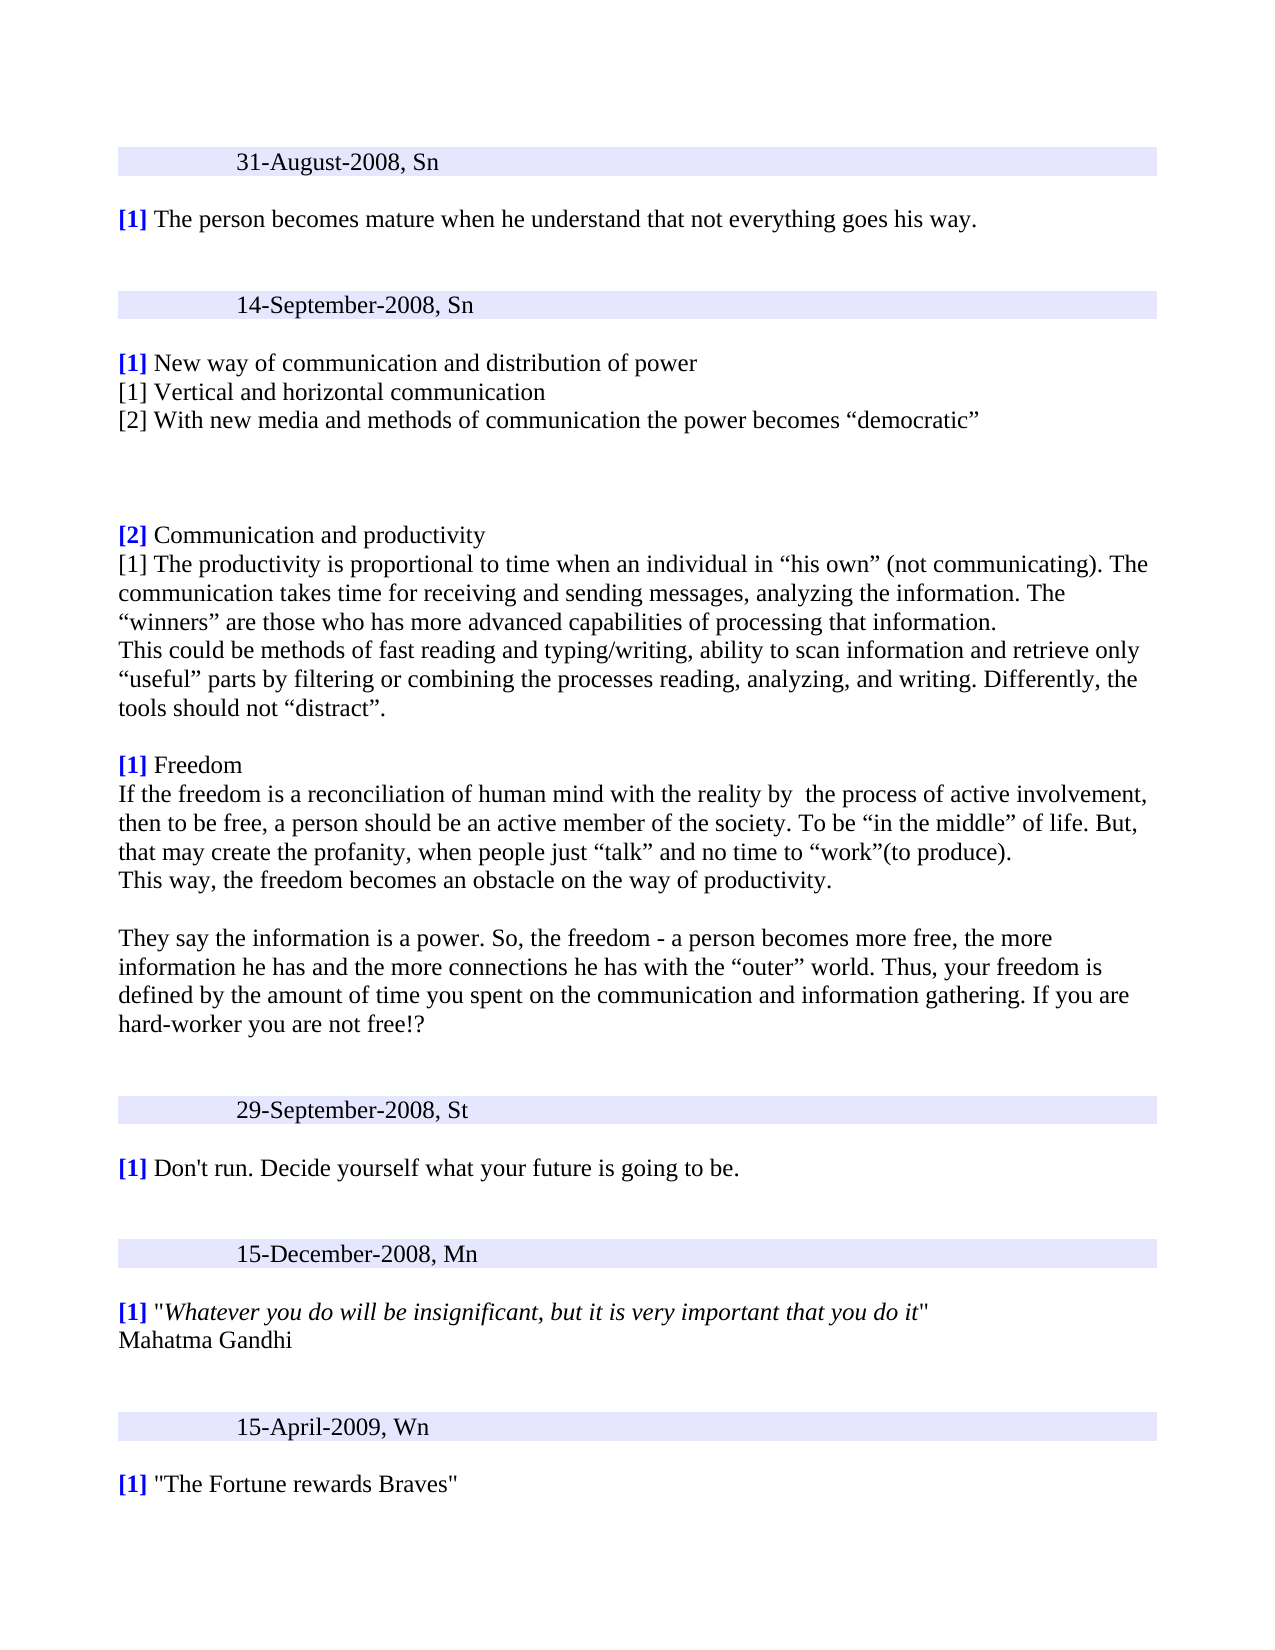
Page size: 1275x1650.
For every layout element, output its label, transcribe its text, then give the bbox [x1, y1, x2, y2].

text [1] "Whatever you do will be insignificant, but it is very important that you do it" [118, 1297, 1157, 1326]
text [1] Don't run. Decide yourself what your future is going to be. [118, 1153, 1157, 1182]
text [1] Vertical and horizontal communication [118, 377, 1157, 406]
text [1] The person becomes mature when he understand that not everything goes his way. [118, 204, 1157, 233]
text This way, the freedom becomes an obstacle on the way of productivity. [118, 866, 1157, 894]
text 15-December-2008, Mn [118, 1239, 1157, 1268]
text [2] With new media and methods of communication the power becomes “democratic” [118, 406, 1157, 434]
text If the freedom is a reconciliation of human mind with the reality by the process of active involvement, then to be free, a person should be an active member of the society. To be “in the middle” of life. But, that may create the profanity, when people just “talk” and no time to “work”(to produce). [118, 779, 1157, 866]
text Mahatma Gandhi [118, 1326, 1157, 1354]
text 29-September-2008, St [118, 1096, 1157, 1124]
text They say the information is a power. So, the freedom - a person becomes more free, the more information he has and the more connections he has with the “outer” world. Thus, your freedom is defined by the amount of time you spent on the communication and information gathering. If you are hard-worker you are not free!? [118, 923, 1157, 1038]
text [1] Freedom [118, 751, 1157, 779]
text [1] "The Fortune rewards Braves" [118, 1469, 1157, 1498]
text 15-April-2009, Wn [118, 1412, 1157, 1441]
text [1] The productivity is proportional to time when an individual in “his own” (not communicating). The communication takes time for receiving and sending messages, analyzing the information. The “winners” are those who has more advanced capabilities of processing that information. [118, 549, 1157, 636]
text 31-August-2008, Sn [118, 147, 1157, 176]
text [2] Communication and productivity [118, 521, 1157, 549]
text 14-September-2008, Sn [118, 291, 1157, 319]
text [1] New way of communication and distribution of power [118, 348, 1157, 377]
text This could be methods of fast reading and typing/writing, ability to scan information and retrieve only “useful” parts by filtering or combining the processes reading, analyzing, and writing. Differently, the tools should not “distract”. [118, 636, 1157, 722]
